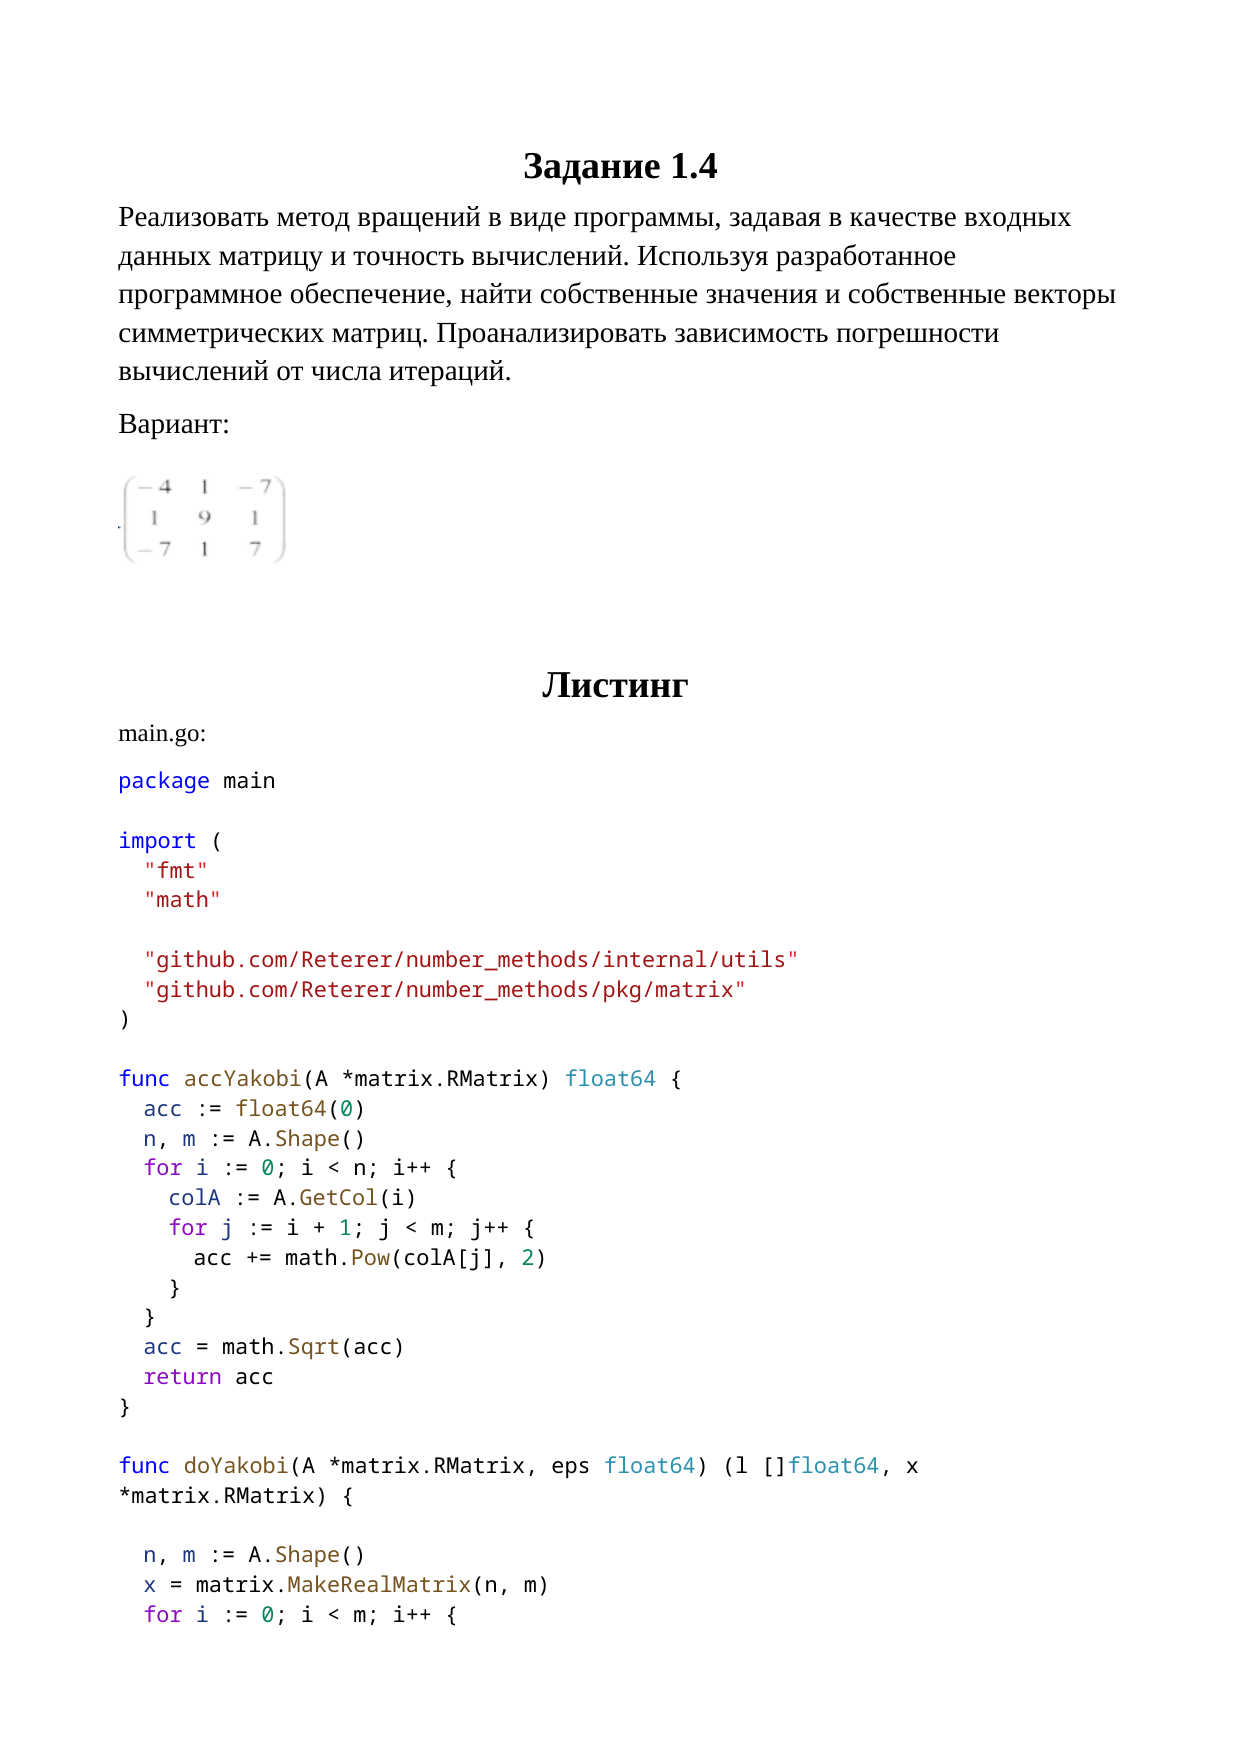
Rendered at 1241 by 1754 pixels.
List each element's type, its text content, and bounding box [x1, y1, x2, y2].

text acc += math.Pow(colA[j], 2) [118, 1242, 1122, 1271]
text acc := float64(0) [118, 1093, 1122, 1122]
text "github.com/Reterer/number_methods/internal/utils" [118, 944, 1122, 974]
subtitle Листинг [118, 662, 1122, 705]
text n, m := A.Shape() [118, 1122, 1122, 1152]
text acc = math.Sqrt(acc) [118, 1331, 1122, 1361]
text return acc [118, 1361, 1122, 1391]
text } [118, 1391, 1122, 1420]
text for j := i + 1; j < m; j++ { [118, 1212, 1122, 1242]
text colA := A.GetCol(i) [118, 1182, 1122, 1212]
text "fmt" [118, 854, 1122, 884]
text x = matrix.MakeRealMatrix(n, m) [118, 1569, 1122, 1599]
text func doYakobi(A *matrix.RMatrix, eps float64) (l []float64, x *matrix.RMatrix) { [118, 1450, 1122, 1510]
text func accYakobi(A *matrix.RMatrix) float64 { [118, 1063, 1122, 1093]
text } [118, 1271, 1122, 1301]
text Реализовать метод вращений в виде программы, задавая в качестве входных данных матрицу и точность вычислений. Используя разработанное программное обеспечение, найти собственные значения и собственные векторы симметрических матриц. Проанализировать зависимость погрешности вычислений от числа итераций. [118, 199, 1122, 387]
text Вариант: [118, 407, 1122, 440]
text for i := 0; i < m; i++ { [118, 1599, 1122, 1629]
text } [118, 1301, 1122, 1331]
text import ( [118, 825, 1122, 854]
text "math" [118, 884, 1122, 914]
text main.go: [118, 718, 1122, 746]
text package main [118, 765, 1122, 795]
text for i := 0; i < n; i++ { [118, 1152, 1122, 1182]
picture [118, 459, 306, 579]
text n, m := A.Shape() [118, 1539, 1122, 1569]
text ) [118, 1003, 1122, 1033]
subtitle Задание 1.4 [118, 143, 1122, 187]
text "github.com/Reterer/number_methods/pkg/matrix" [118, 974, 1122, 1003]
